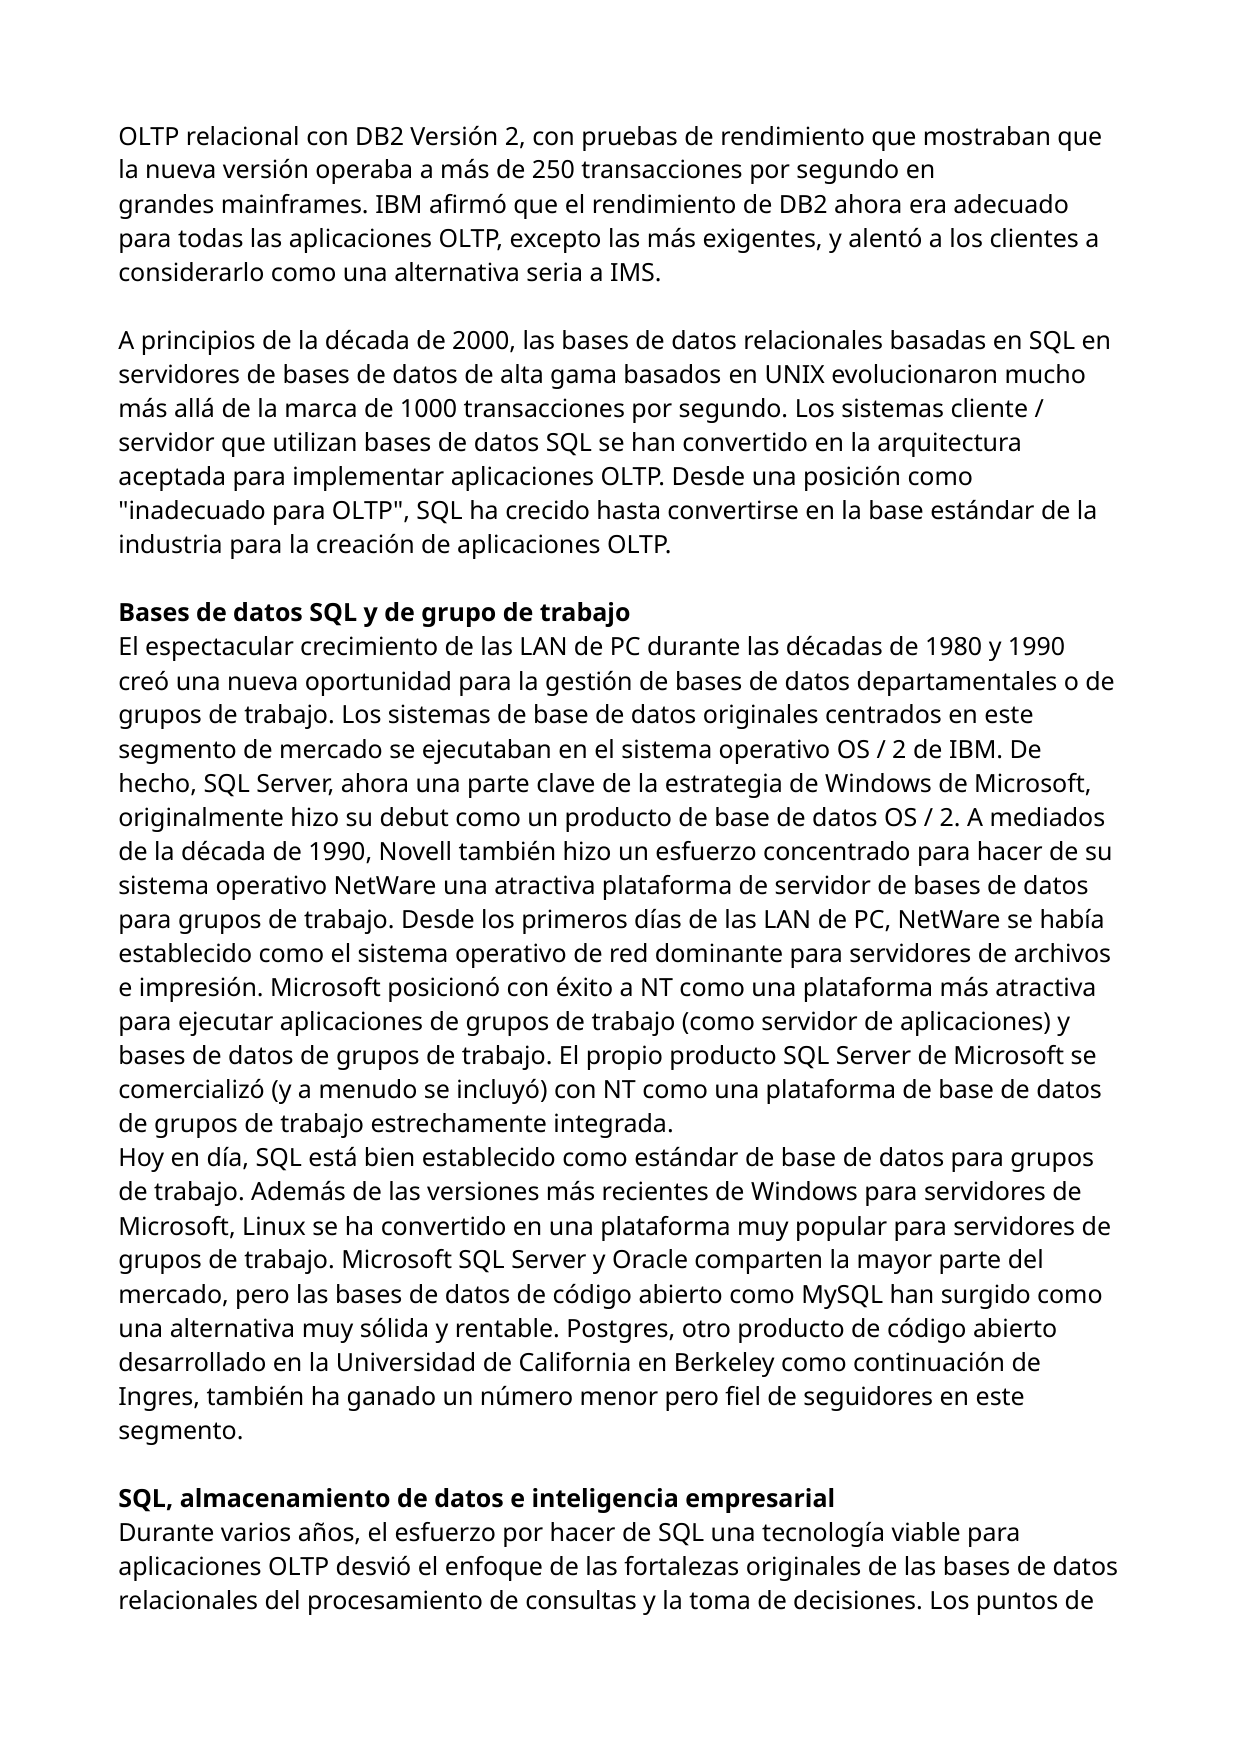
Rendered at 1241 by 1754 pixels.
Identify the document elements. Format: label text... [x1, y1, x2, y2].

text El espectacular crecimiento de las LAN de PC durante las décadas de 1980 y 1990 creó una nueva oportunidad para la gestión de bases de datos departamentales o de grupos de trabajo. Los sistemas de base de datos originales centrados en este segmento de mercado se ejecutaban en el sistema operativo OS / 2 de IBM. De hecho, SQL Server, ahora una parte clave de la estrategia de Windows de Microsoft, originalmente hizo su debut como un producto de base de datos OS / 2. A mediados de la década de 1990, Novell también hizo un esfuerzo concentrado para hacer de su sistema operativo NetWare una atractiva plataforma de servidor de bases de datos para grupos de trabajo. Desde los primeros días de las LAN de PC, NetWare se había establecido como el sistema operativo de red dominante para servidores de archivos e impresión. Microsoft posicionó con éxito a NT como una plataforma más atractiva para ejecutar aplicaciones de grupos de trabajo (como servidor de aplicaciones) y bases de datos de grupos de trabajo. El propio producto SQL Server de Microsoft se comercializó (y a menudo se incluyó) con NT como una plataforma de base de datos de grupos de trabajo estrechamente integrada. [118, 629, 1122, 1140]
text OLTP relacional con DB2 Versión 2, con pruebas de rendimiento que mostraban que la nueva versión operaba a más de 250 transacciones por segundo en [118, 118, 1122, 186]
text Hoy en día, SQL está bien establecido como estándar de base de datos para grupos de trabajo. Además de las versiones más recientes de Windows para servidores de Microsoft, Linux se ha convertido en una plataforma muy popular para servidores de grupos de trabajo. Microsoft SQL Server y Oracle comparten la mayor parte del mercado, pero las bases de datos de código abierto como MySQL han surgido como una alternativa muy sólida y rentable. Postgres, otro producto de código abierto desarrollado en la Universidad de California en Berkeley como continuación de Ingres, también ha ganado un número menor pero fiel de seguidores en este segmento. [118, 1140, 1122, 1447]
text SQL, almacenamiento de datos e inteligencia empresarial [118, 1481, 1122, 1515]
text Durante varios años, el esfuerzo por hacer de SQL una tecnología viable para aplicaciones OLTP desvió el enfoque de las fortalezas originales de las bases de datos relacionales del procesamiento de consultas y la toma de decisiones. Los puntos de [118, 1515, 1122, 1617]
text A principios de la década de 2000, las bases de datos relacionales basadas en SQL en servidores de bases de datos de alta gama basados ​​en UNIX evolucionaron mucho más allá de la marca de 1000 transacciones por segundo. Los sistemas cliente / servidor que utilizan bases de datos SQL se han convertido en la arquitectura aceptada para implementar aplicaciones OLTP. Desde una posición como "inadecuado para OLTP", SQL ha crecido hasta convertirse en la base estándar de la industria para la creación de aplicaciones OLTP. [118, 322, 1122, 561]
text grandes mainframes. IBM afirmó que el rendimiento de DB2 ahora era adecuado para todas las aplicaciones OLTP, excepto las más exigentes, y alentó a los clientes a considerarlo como una alternativa seria a IMS. [118, 186, 1122, 288]
text Bases de datos SQL y de grupo de trabajo [118, 595, 1122, 629]
